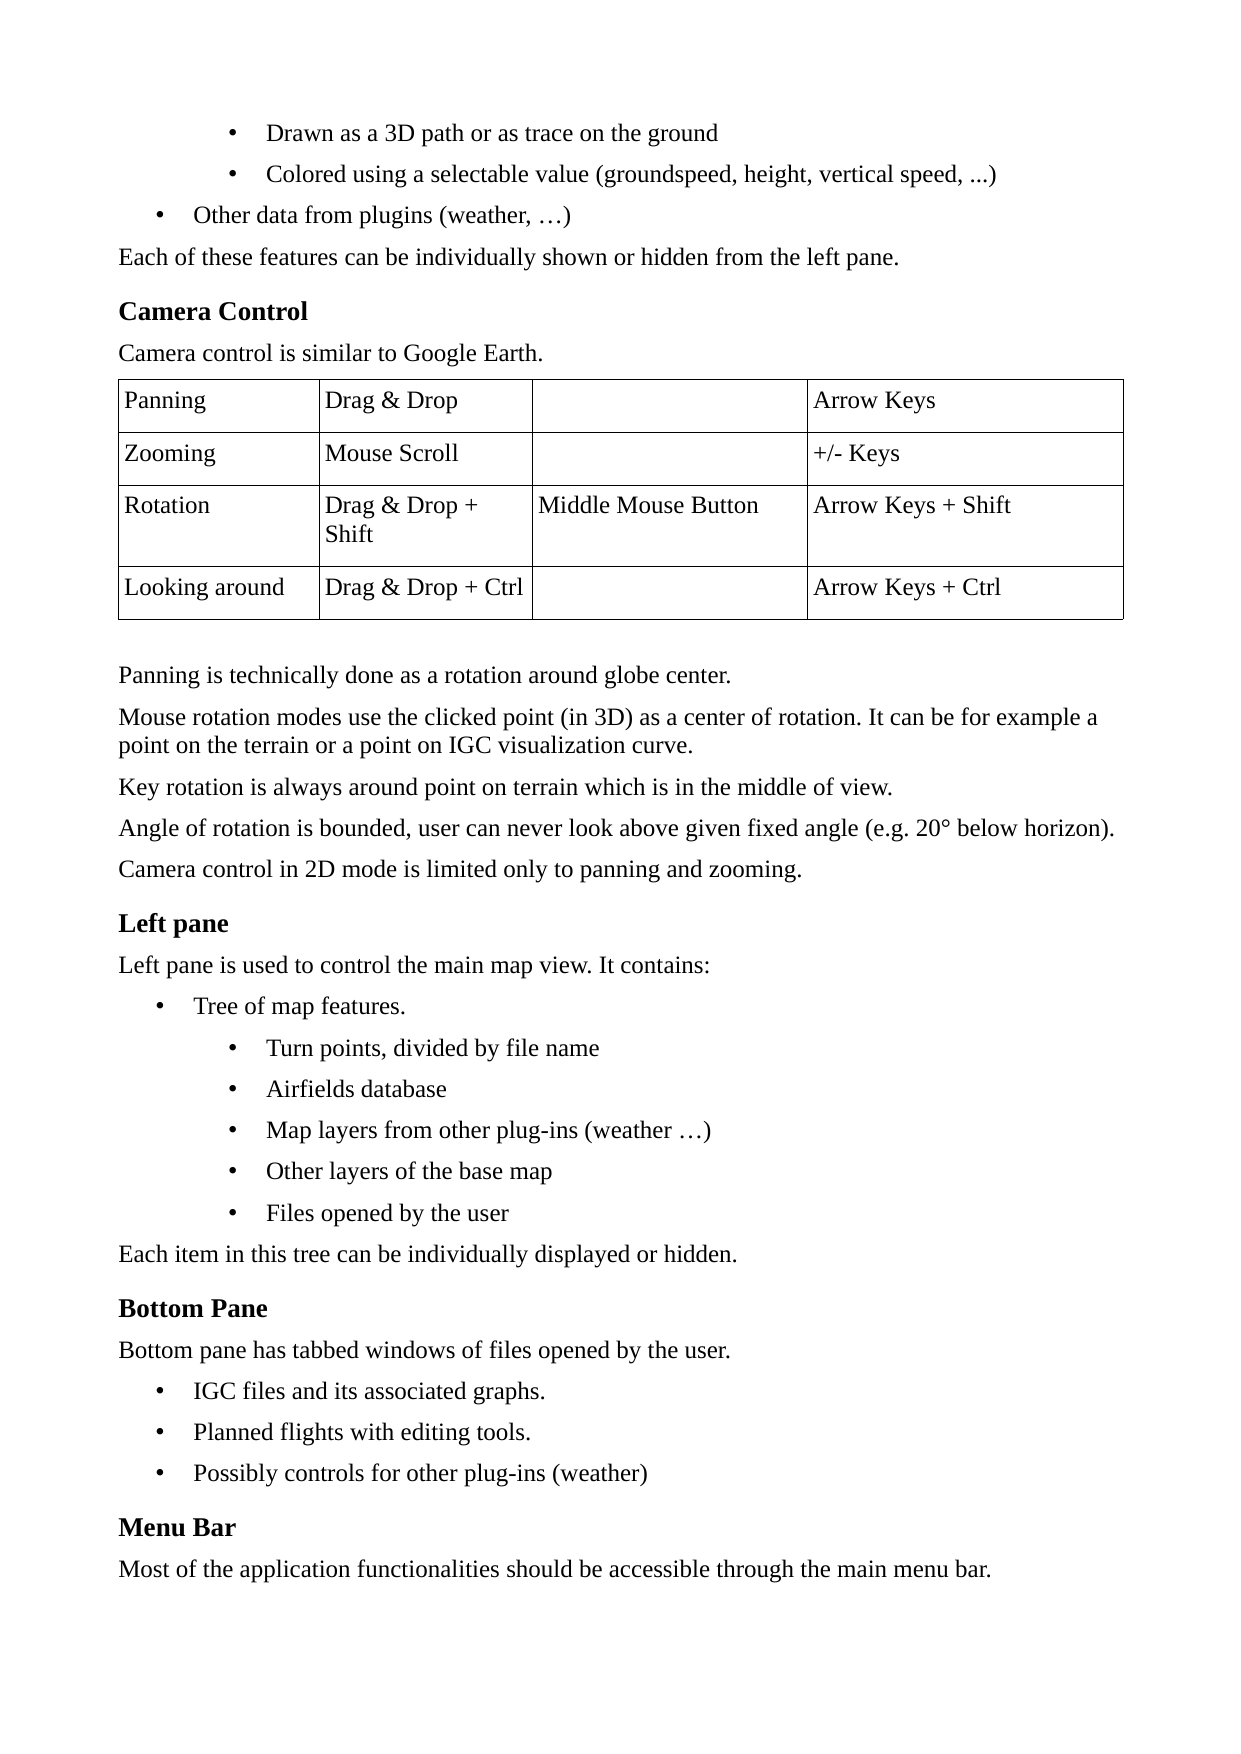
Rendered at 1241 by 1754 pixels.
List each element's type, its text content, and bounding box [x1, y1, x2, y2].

text Panning is technically done as a rotation around globe center. [118, 660, 1122, 689]
table_cell Drag & Drop + Ctrl [320, 567, 532, 619]
table_header Drag & Drop [320, 380, 532, 432]
list Tree of map features. [156, 991, 1122, 1020]
text Bottom pane has tabbed windows of files opened by the user. [118, 1335, 1122, 1363]
table_cell Zooming [119, 433, 319, 485]
subtitle Menu Bar [118, 1512, 1122, 1543]
text Left pane is used to control the main map view. It contains: [118, 950, 1122, 979]
table_header Panning [119, 380, 319, 432]
list Possibly controls for other plug-ins (weather) [156, 1458, 1122, 1487]
text Key rotation is always around point on terrain which is in the middle of view. [118, 772, 1122, 800]
text Most of the application functionalities should be accessible through the main menu bar. [118, 1554, 1122, 1583]
list Colored using a selectable value (groundspeed, height, vertical speed, ...) [228, 159, 1122, 188]
table_header Arrow Keys [808, 380, 1123, 432]
list Other layers of the base map [228, 1156, 1122, 1185]
table_header [533, 380, 807, 432]
table_cell [533, 567, 807, 619]
list Map layers from other plug-ins (weather …) [228, 1115, 1122, 1144]
text Each of these features can be individually shown or hidden from the left pane. [118, 242, 1122, 271]
table_cell Rotation [119, 486, 319, 566]
table_cell [533, 433, 807, 485]
table_cell Middle Mouse Button [533, 486, 807, 566]
table_cell Looking around [119, 567, 319, 619]
list Planned flights with editing tools. [156, 1417, 1122, 1446]
list Turn points, divided by file name [228, 1033, 1122, 1061]
list Other data from plugins (weather, …) [156, 201, 1122, 229]
list Drawn as a 3D path or as trace on the ground [228, 118, 1122, 147]
subtitle Bottom Pane [118, 1292, 1122, 1323]
table_cell Mouse Scroll [320, 433, 532, 485]
text Mouse rotation modes use the clicked point (in 3D) as a center of rotation. It can be for example a point on the terrain or a point on IGC visualization curve. [118, 702, 1122, 759]
list IGC files and its associated graphs. [156, 1376, 1122, 1405]
subtitle Left pane [118, 907, 1122, 938]
text Angle of rotation is bounded, user can never look above given fixed angle (e.g. 20° below horizon). [118, 813, 1122, 842]
table_cell Drag & Drop + Shift [320, 486, 532, 566]
table_cell +/- Keys [808, 433, 1123, 485]
table_cell Arrow Keys + Ctrl [808, 567, 1123, 619]
table_cell Arrow Keys + Shift [808, 486, 1123, 566]
text Each item in this tree can be individually displayed or hidden. [118, 1239, 1122, 1268]
list Files opened by the user [228, 1198, 1122, 1226]
text Camera control is similar to Google Earth. [118, 338, 1122, 367]
subtitle Camera Control [118, 295, 1122, 326]
text Camera control in 2D mode is limited only to panning and zooming. [118, 854, 1122, 883]
list Airfields database [228, 1074, 1122, 1103]
